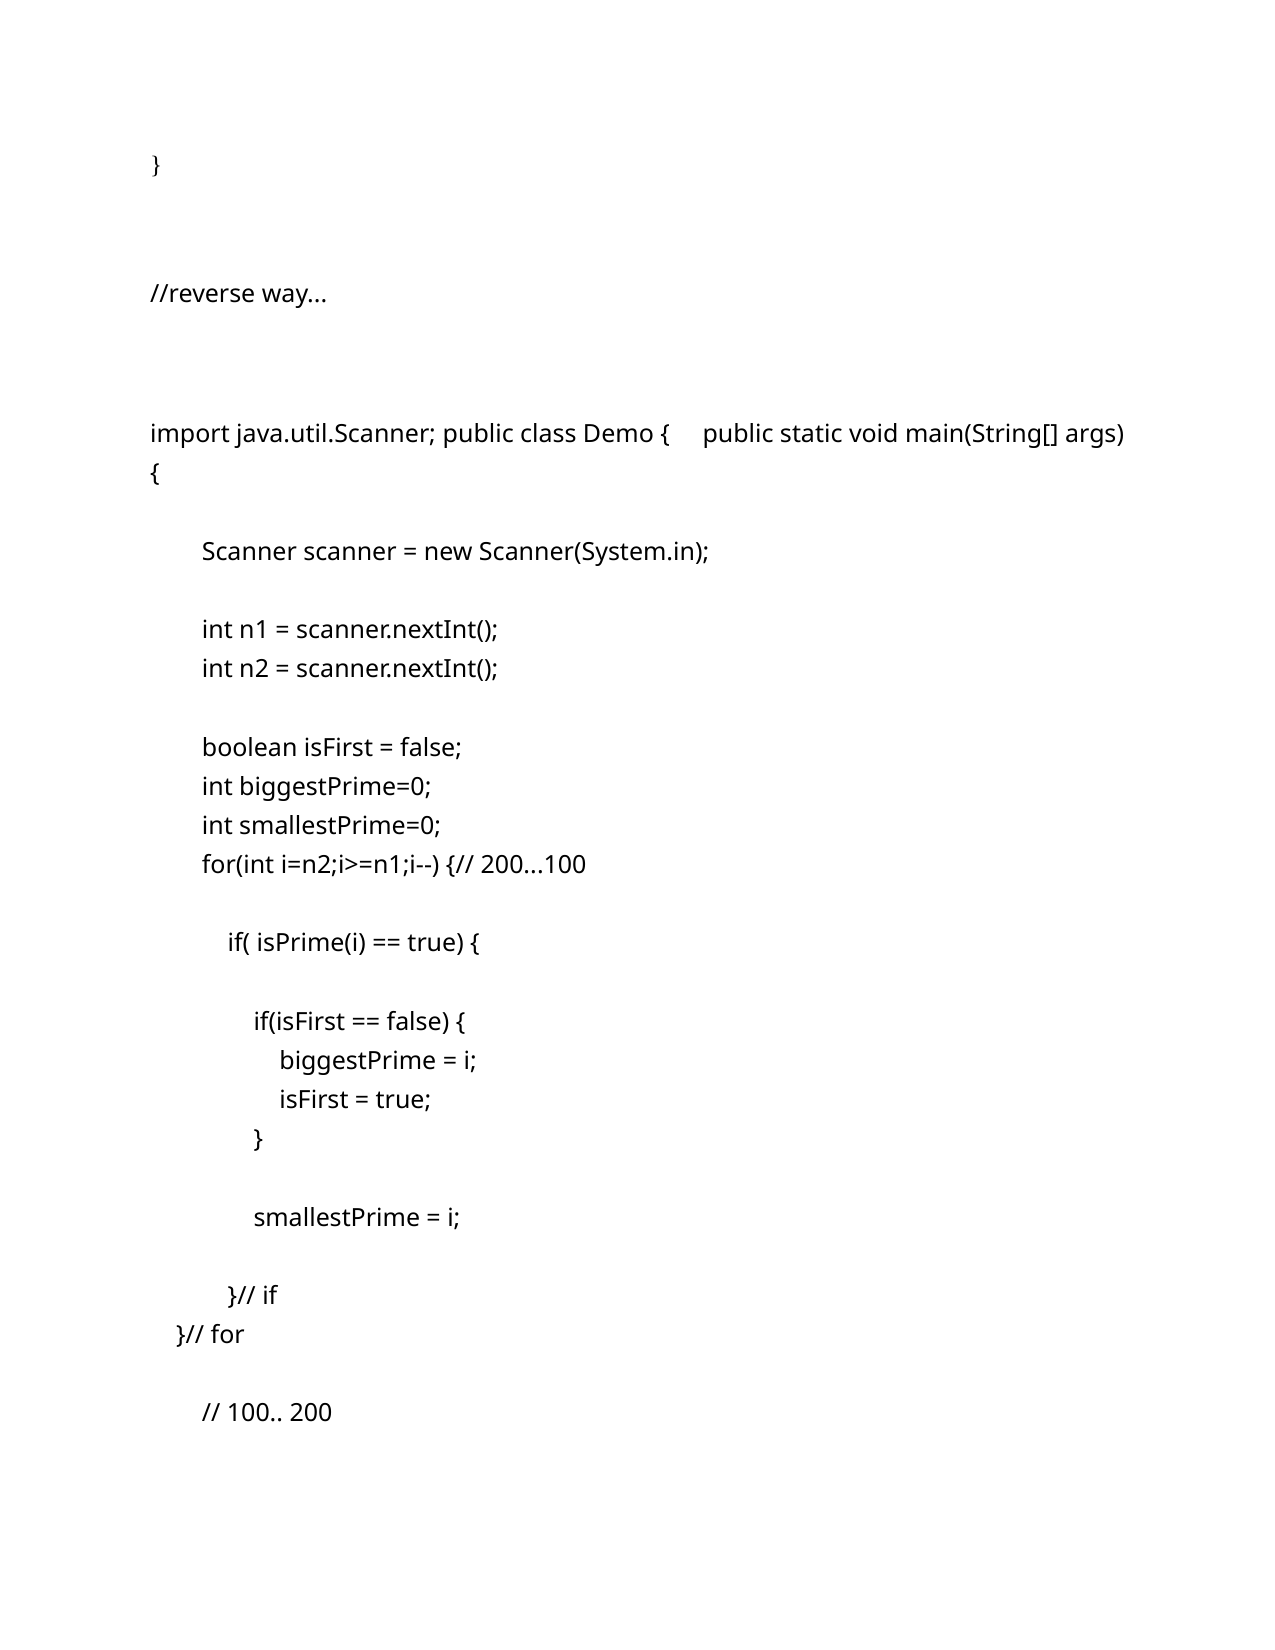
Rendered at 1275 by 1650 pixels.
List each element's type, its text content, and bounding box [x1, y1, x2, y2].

text import java.util.Scanner; public class Demo {​​​​​ public static void main(String[] args) {​​​​​ Scanner scanner = new Scanner(System.in); int n1 = scanner.nextInt(); int n2 = scanner.nextInt(); boolean isFirst = false; int biggestPrime=0; int smallestPrime=0; for(int i=n2;i>=n1;i--) {​​​​​// 200...100 if( isPrime(i) == true) {​​​​​ if(isFirst == false) {​​​​​ biggestPrime = i; isFirst = true; }​​​​​ smallestPrime = i; }​​​​​// if }​​​​​// for // 100.. 200 [150, 416, 1125, 1468]
text } [150, 150, 1125, 179]
text //reverse way... [150, 275, 1125, 309]
